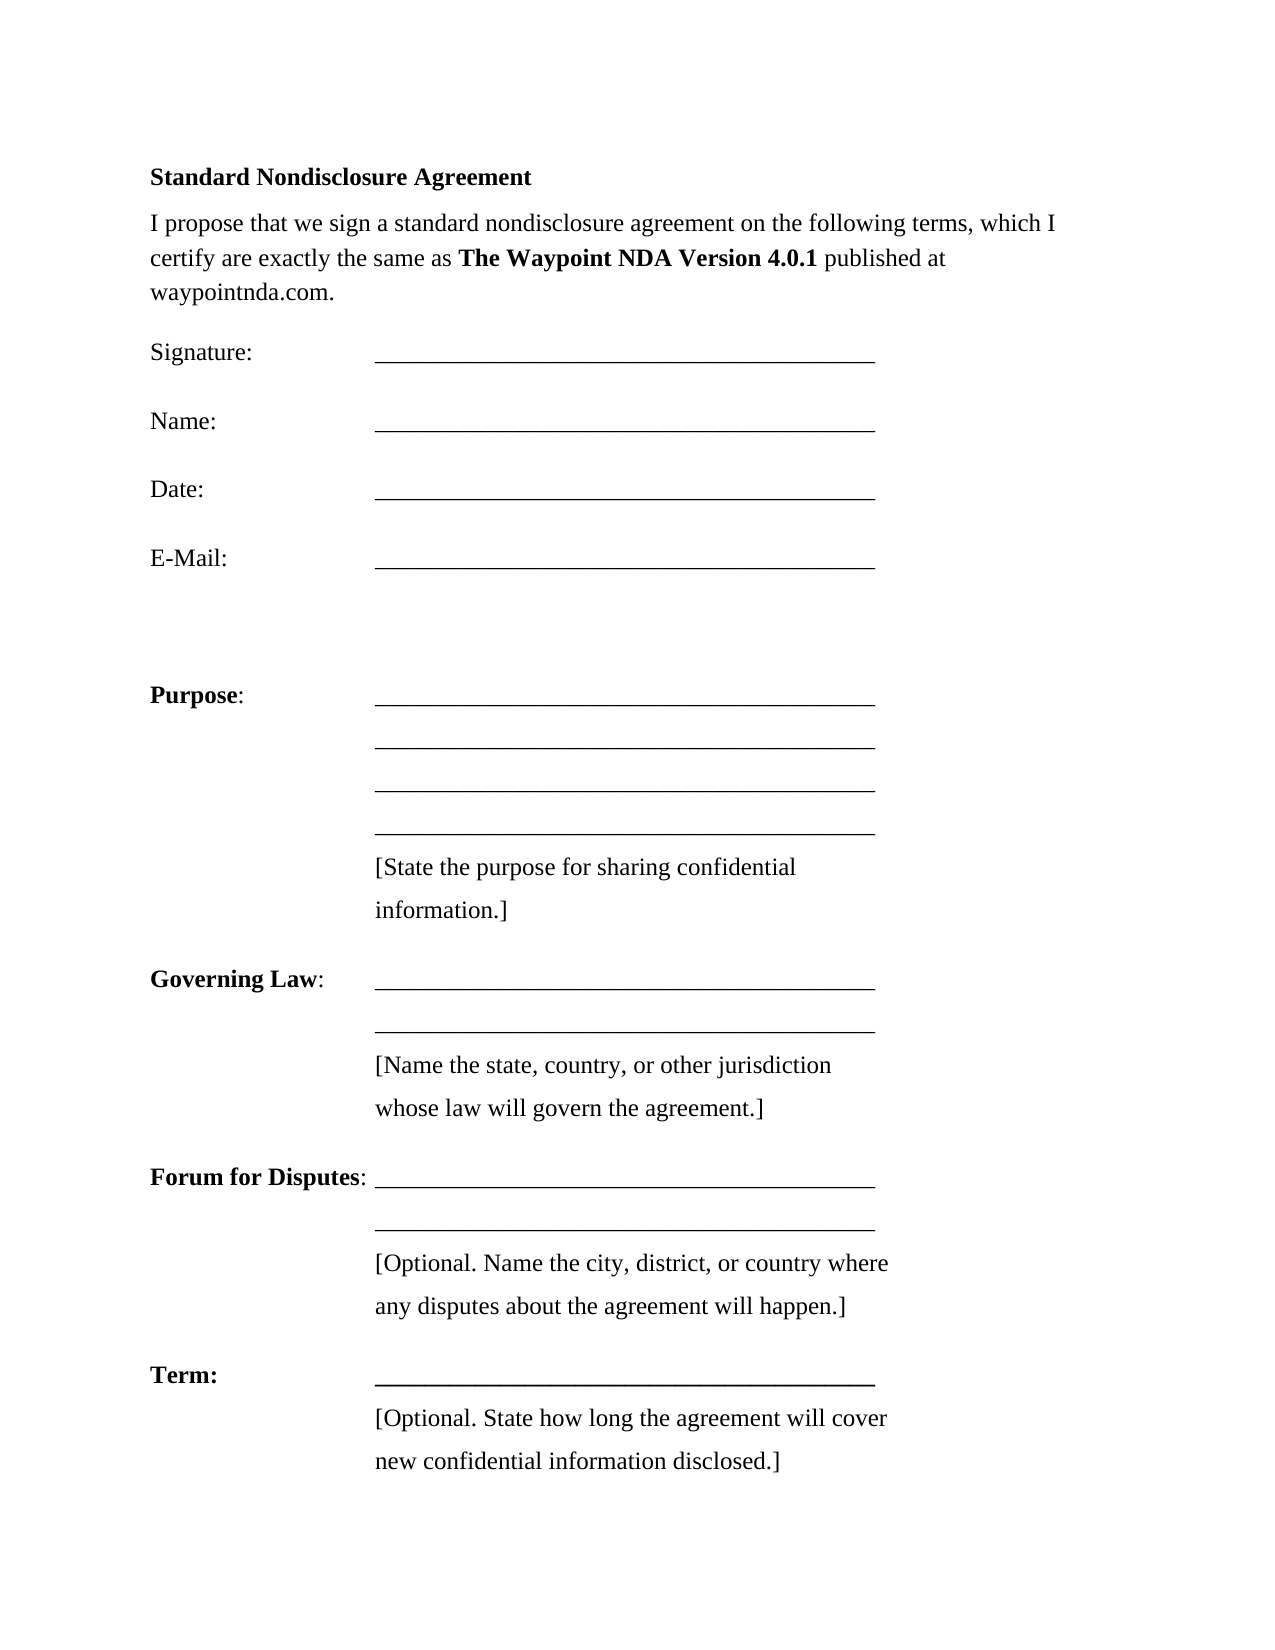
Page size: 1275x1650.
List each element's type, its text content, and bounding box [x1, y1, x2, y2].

text Purpose: ________________________________________ ________________________________________ ________________________________________ ________________________________________ [State the purpose for sharing confidential information.] [150, 680, 900, 924]
text Governing Law: ________________________________________ ________________________________________ [Name the state, country, or other jurisdiction whose law will govern the agreement.] [150, 964, 900, 1122]
text Name: ________________________________________ [150, 406, 1125, 434]
text Date: ________________________________________ [150, 474, 1125, 503]
text Forum for Disputes: ________________________________________ ________________________________________ [Optional. Name the city, district, or country where any disputes about the agreement will happen.] [150, 1162, 900, 1320]
text Standard Nondisclosure Agreement [150, 162, 1125, 191]
text Signature: ________________________________________ [150, 337, 1125, 366]
text E-Mail: ________________________________________ [150, 543, 1125, 572]
text I propose that we sign a standard nondisclosure agreement on the following terms, which I certify are exactly the same as The Waypoint NDA Version 4.0.1 published at waypointnda.com. [150, 208, 1125, 306]
text Term: ________________________________________ [Optional. State how long the agreement will cover new confidential information disclosed.] [150, 1360, 900, 1475]
